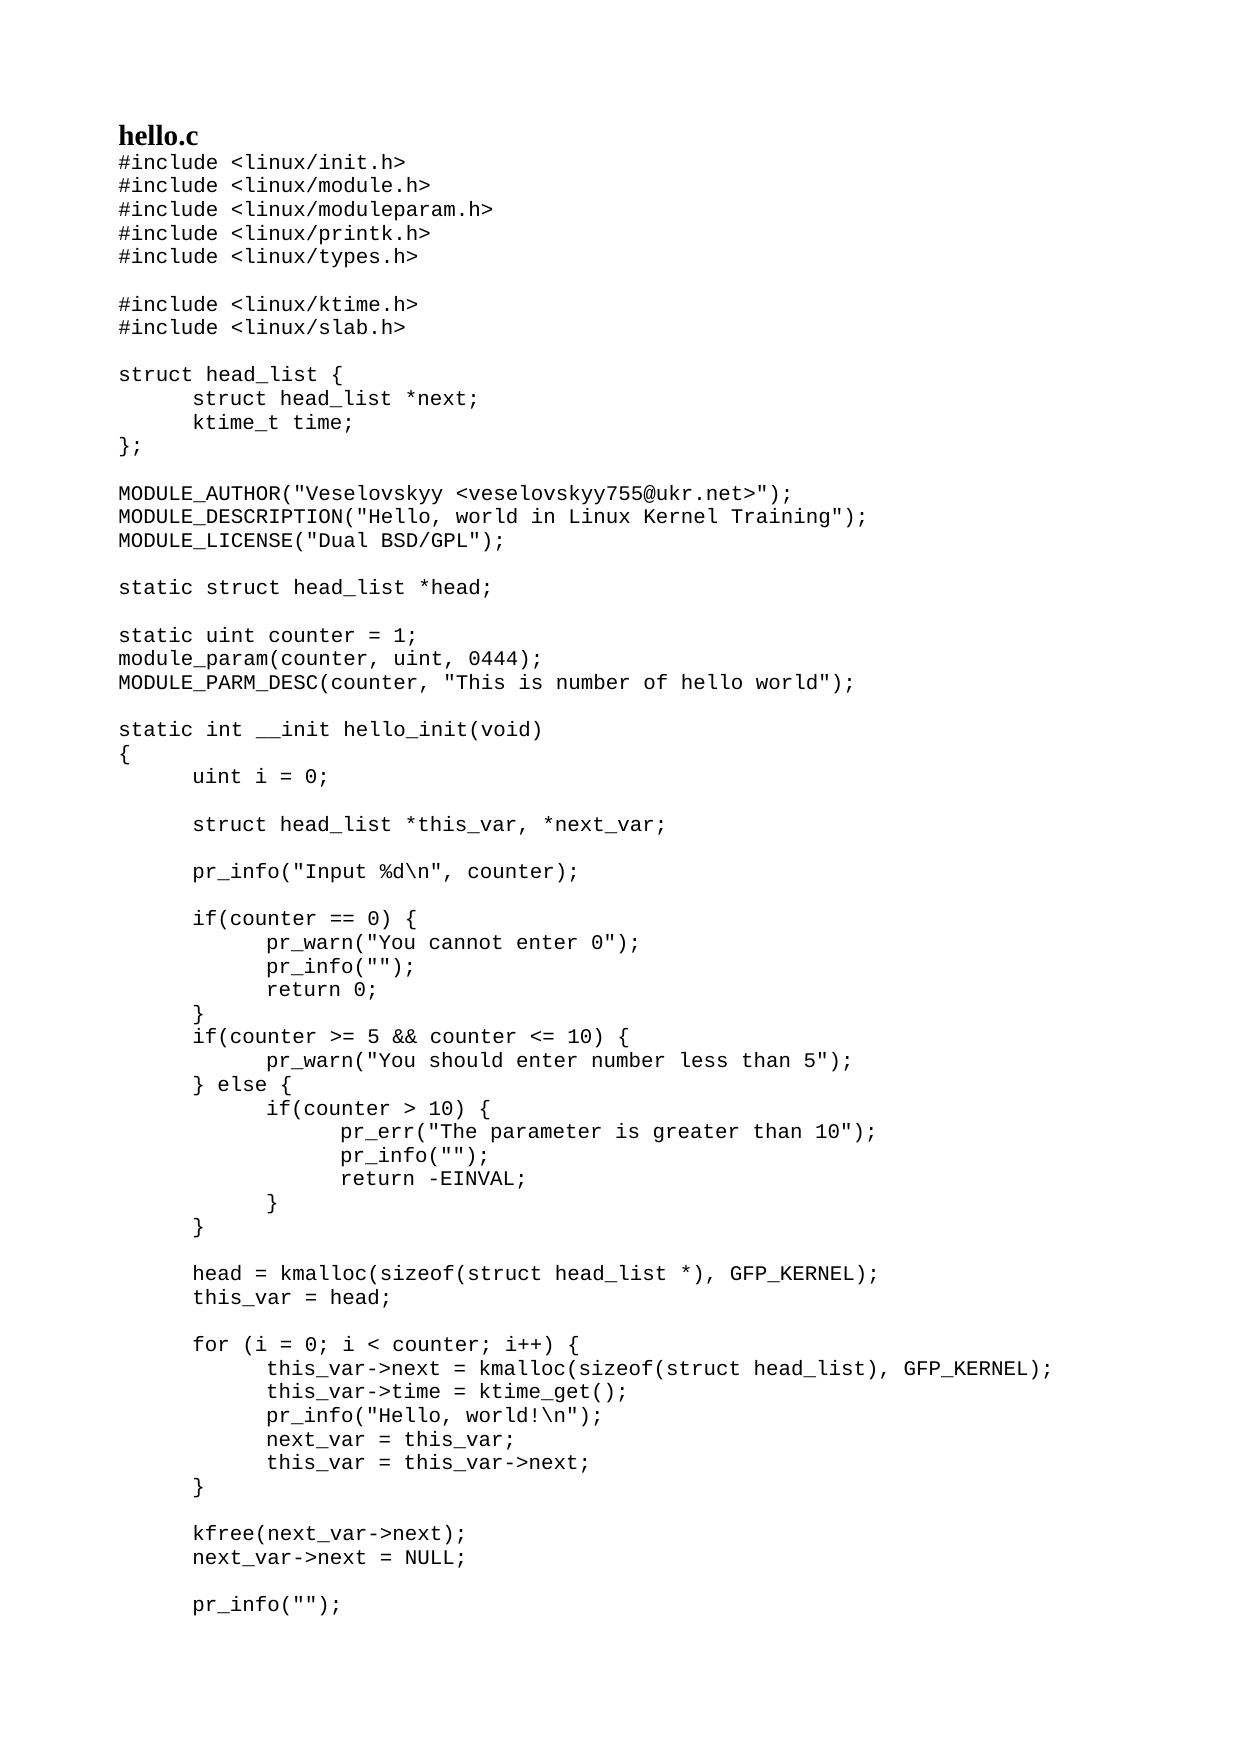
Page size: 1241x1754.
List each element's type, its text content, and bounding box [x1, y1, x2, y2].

text kfree(next_var->next); [118, 1523, 1122, 1547]
text next_var->next = NULL; [118, 1547, 1122, 1570]
text }; [118, 435, 1122, 459]
text for (i = 0; i < counter; i++) { [118, 1334, 1122, 1358]
text #include <linux/slab.h> [118, 317, 1122, 341]
text MODULE_PARM_DESC(counter, "This is number of hello world"); [118, 672, 1122, 696]
text } [118, 1003, 1122, 1027]
text pr_err("The parameter is greater than 10"); [118, 1121, 1122, 1145]
text struct head_list *next; [118, 388, 1122, 412]
text #include <linux/printk.h> [118, 223, 1122, 246]
text return -EINVAL; [118, 1168, 1122, 1192]
text pr_warn("You cannot enter 0"); [118, 932, 1122, 956]
text static struct head_list *head; [118, 577, 1122, 601]
text } else { [118, 1074, 1122, 1097]
text pr_warn("You should enter number less than 5"); [118, 1050, 1122, 1074]
text MODULE_LICENSE("Dual BSD/GPL"); [118, 530, 1122, 554]
text { [118, 743, 1122, 766]
text this_var = head; [118, 1287, 1122, 1310]
text #include <linux/types.h> [118, 246, 1122, 270]
text if(counter > 10) { [118, 1097, 1122, 1121]
text #include <linux/moduleparam.h> [118, 199, 1122, 223]
text static int __init hello_init(void) [118, 719, 1122, 743]
text #include <linux/ktime.h> [118, 293, 1122, 317]
text struct head_list *this_var, *next_var; [118, 814, 1122, 837]
text MODULE_DESCRIPTION("Hello, world in Linux Kernel Training"); [118, 506, 1122, 530]
text this_var = this_var->next; [118, 1452, 1122, 1476]
text ktime_t time; [118, 412, 1122, 435]
text this_var->next = kmalloc(sizeof(struct head_list), GFP_KERNEL); [118, 1358, 1122, 1381]
text pr_info("Hello, world!\n"); [118, 1405, 1122, 1428]
text if(counter == 0) { [118, 908, 1122, 932]
text module_param(counter, uint, 0444); [118, 648, 1122, 672]
text next_var = this_var; [118, 1428, 1122, 1452]
text pr_info("Input %d\n", counter); [118, 861, 1122, 885]
text pr_info(""); [118, 1145, 1122, 1168]
text this_var->time = ktime_get(); [118, 1381, 1122, 1405]
text pr_info(""); [118, 956, 1122, 979]
text pr_info(""); [118, 1594, 1122, 1618]
text static uint counter = 1; [118, 624, 1122, 648]
text hello.c [118, 118, 1122, 152]
text MODULE_AUTHOR("Veselovskyy <veselovskyy755@ukr.net>"); [118, 483, 1122, 506]
text return 0; [118, 979, 1122, 1003]
text } [118, 1192, 1122, 1216]
text head = kmalloc(sizeof(struct head_list *), GFP_KERNEL); [118, 1263, 1122, 1287]
text #include <linux/init.h> [118, 152, 1122, 175]
text uint i = 0; [118, 766, 1122, 790]
text if(counter >= 5 && counter <= 10) { [118, 1027, 1122, 1050]
text } [118, 1216, 1122, 1239]
text } [118, 1476, 1122, 1499]
text struct head_list { [118, 364, 1122, 388]
text #include <linux/module.h> [118, 175, 1122, 199]
